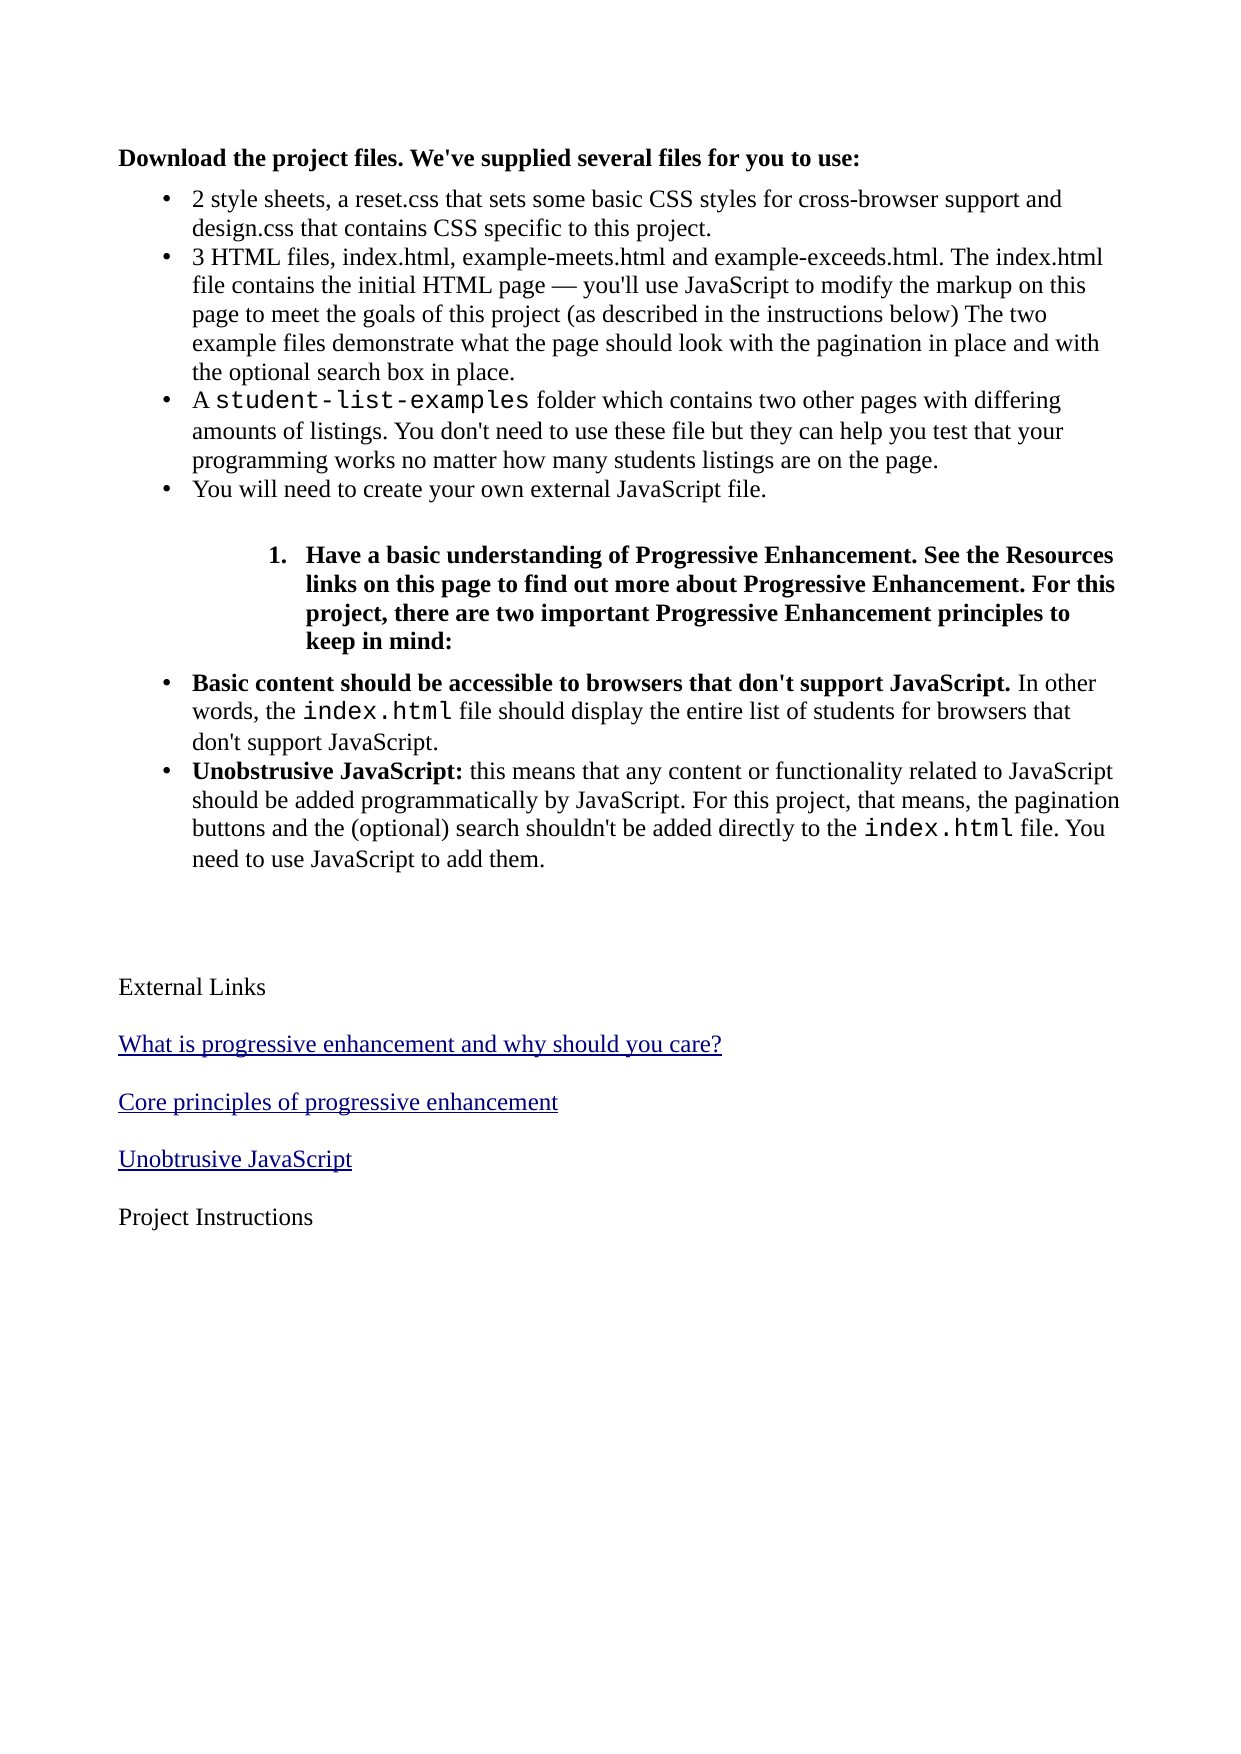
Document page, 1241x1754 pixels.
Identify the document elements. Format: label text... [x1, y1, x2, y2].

list Unobstrusive JavaScript: this means that any content or functionality related to JavaScript should be added programmatically by JavaScript. For this project, that means, the pagination buttons and the (optional) search shouldn't be added directly to the index.html file. You need to use JavaScript to add them. [162, 756, 1122, 873]
list A student-list-examples folder which contains two other pages with differing amounts of listings. You don't need to use these file but they can help you test that your programming works no matter how many students listings are on the page. [162, 386, 1122, 474]
text Core principles of progressive enhancement [118, 1087, 1122, 1116]
list 3 HTML files, index.html, example-meets.html and example-exceeds.html. The index.html file contains the initial HTML page — you'll use JavaScript to modify the markup on this page to meet the goals of this project (as described in the instructions below) The two example files demonstrate what the page should look with the pagination in place and with the optional search box in place. [162, 242, 1122, 386]
text Project Instructions [118, 1202, 1122, 1231]
text Unobtrusive JavaScript [118, 1144, 1122, 1173]
subtitle Have a basic understanding of Progressive Enhancement. See the Resources links on this page to find out more about Progressive Enhancement. For this project, there are two important Progressive Enhancement principles to keep in mind: [268, 540, 1122, 655]
list You will need to create your own external JavaScript file. [162, 474, 1122, 503]
text External Links [118, 972, 1122, 1001]
list 2 style sheets, a reset.css that sets some basic CSS styles for cross-browser support and design.css that contains CSS specific to this project. [162, 184, 1122, 242]
text What is progressive enhancement and why should you care? [118, 1029, 1122, 1058]
list Basic content should be accessible to browsers that don't support JavaScript. In other words, the index.html file should display the entire list of students for browsers that don't support JavaScript. [162, 668, 1122, 756]
subtitle Download the project files. We've supplied several files for you to use: [118, 143, 1122, 172]
